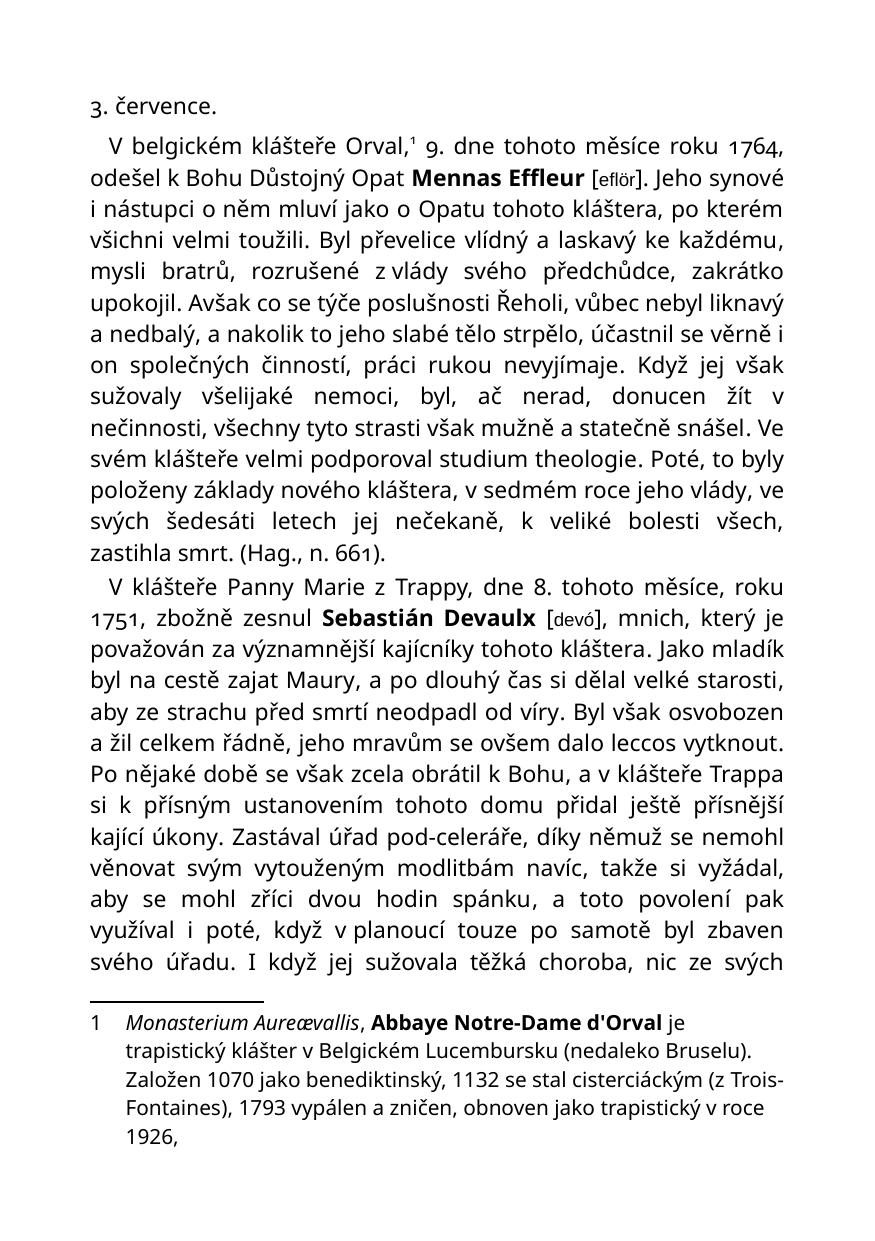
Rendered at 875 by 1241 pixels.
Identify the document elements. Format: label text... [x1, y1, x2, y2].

text Monasterium Aureævallis, Abbaye Notre-Dame d'Orval je trapistický klášter v Belgickém Lucembursku (nedaleko Bruselu). Založen 1070 jako benediktinský, 1132 se stal cisterciáckým (z Trois-Fontaines), 1793 vypálen a zničen, obnoven jako trapistický v roce 1926, [90, 1008, 784, 1150]
text 3. července. [90, 90, 784, 121]
text V klášteře Panny Marie z Trappy, dne 8. tohoto měsíce, roku 1751, zbožně zesnul Sebastián Devaulx [devó], mnich, který je považován za významnější kajícníky tohoto kláštera. Jako mladík byl na cestě zajat Maury, a po dlouhý čas si dělal velké starosti, aby ze strachu před smrtí neodpadl od víry. Byl však osvobozen a žil celkem řádně, jeho mravům se ovšem dalo leccos vytknout. Po nějaké době se však zcela obrátil k Bohu, a v klášteře Trappa si k přísným ustanovením tohoto domu přidal ještě přísnější kající úkony. Zastával úřad pod-celeráře, díky němuž se nemohl věnovat svým vytouženým modlitbám navíc, takže si vyžádal, aby se mohl zříci dvou hodin spánku, a toto povolení pak využíval i poté, když v planoucí touze po samotě byl zbaven svého úřadu. I když jej sužovala těžká choroba, nic ze svých [90, 571, 784, 977]
text V belgickém klášteře Orval, 9. dne tohoto měsíce roku 1764, odešel k Bohu Důstojný Opat Mennas Effleur [eflör]. Jeho synové i nástupci o něm mluví jako o Opatu tohoto kláštera, po kterém všichni velmi toužili. Byl převelice vlídný a laskavý ke každému, mysli bratrů, rozrušené z vlády svého předchůdce, zakrátko upokojil. Avšak co se týče poslušnosti Řeholi, vůbec nebyl liknavý a nedbalý, a nakolik to jeho slabé tělo strpělo, účastnil se věrně i on společných činností, práci rukou nevyjímaje. Když jej však sužovaly všelijaké nemoci, byl, ač nerad, donucen žít v nečinnosti, všechny tyto strasti však mužně a statečně snášel. Ve svém klášteře velmi podporoval studium theologie. Poté, to byly položeny základy nového kláštera, v sedmém roce jeho vlády, ve svých šedesáti letech jej nečekaně, k veliké bolesti všech, zastihla smrt. (Hag., n. 661). [90, 130, 784, 568]
